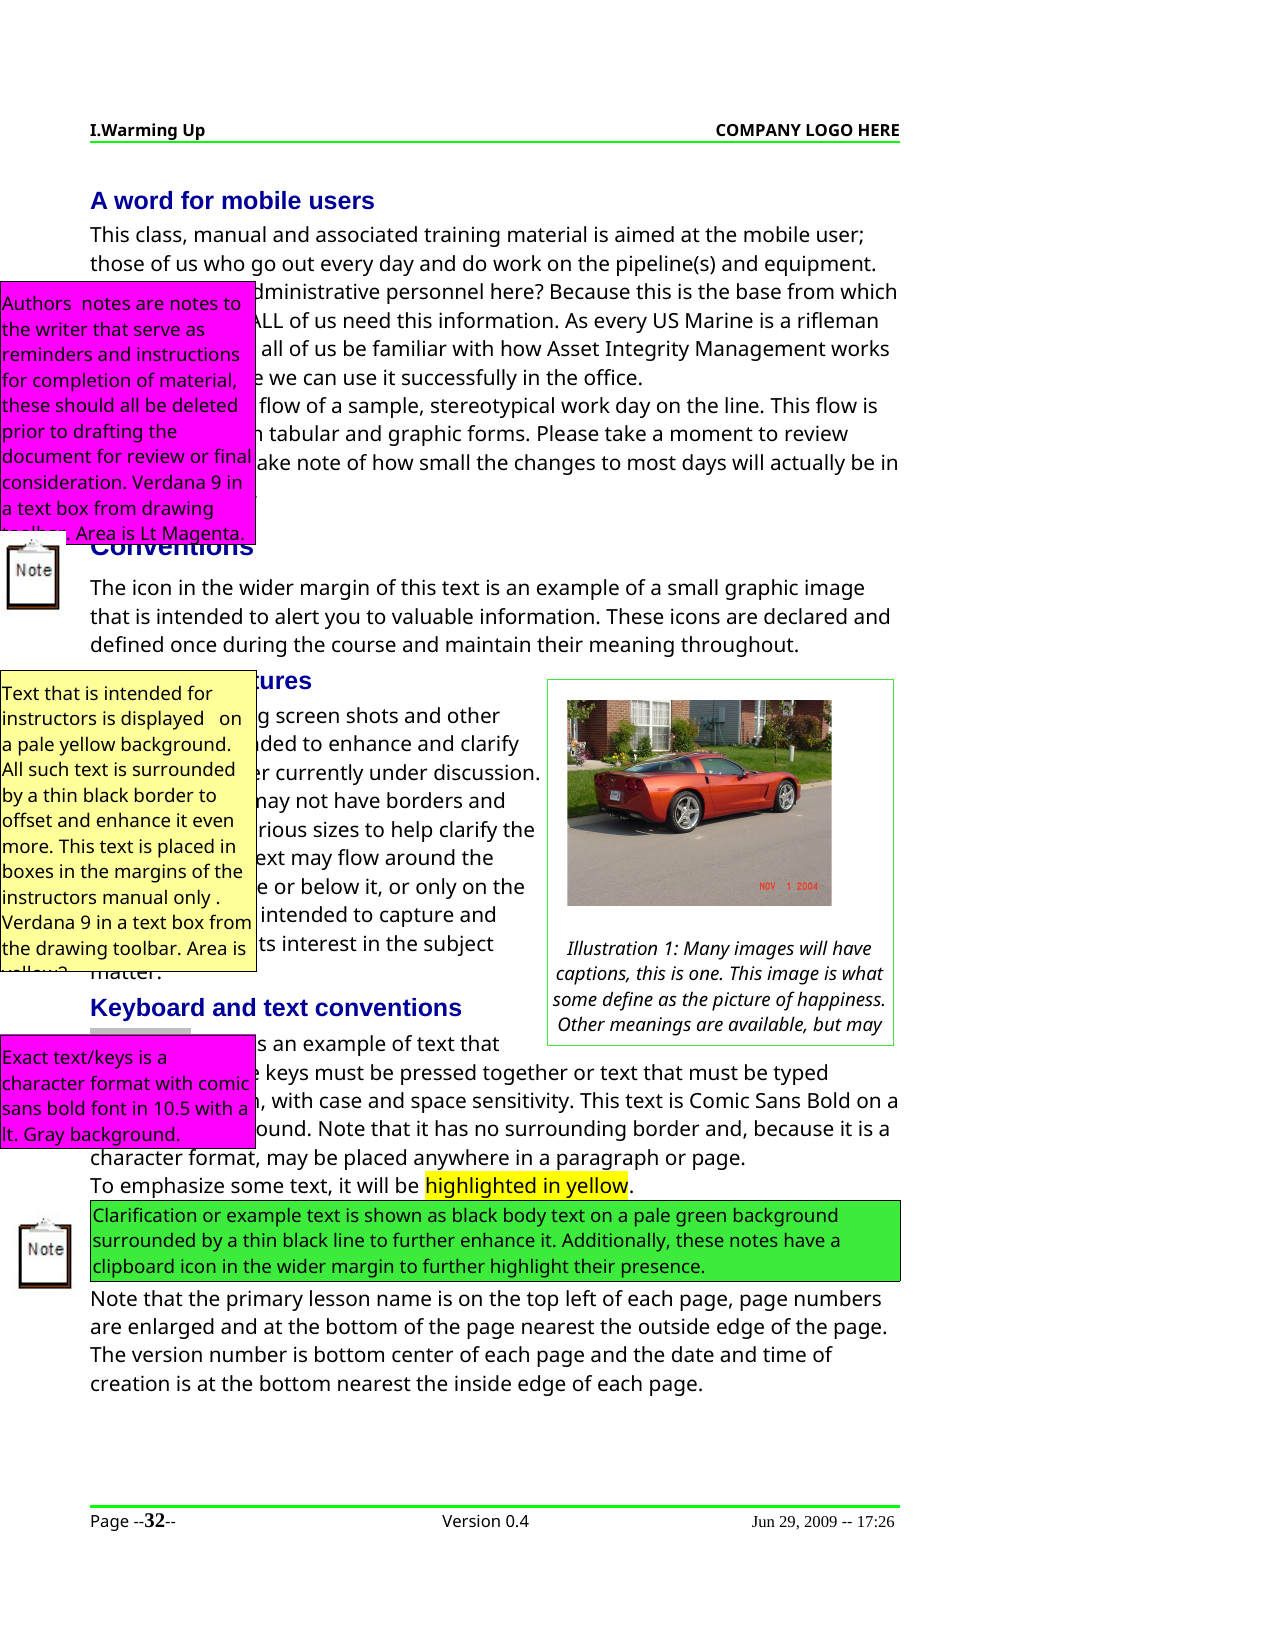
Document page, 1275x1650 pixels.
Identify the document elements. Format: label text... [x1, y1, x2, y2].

text The icon in the wider margin of this text is an example of a small graphic image that is intended to alert you to valuable information. These icons are declared and defined once during the course and maintain their meaning throughout. [90, 573, 900, 659]
text Pictures, including screen shots and other images, are intended to enhance and clarify the subject matter currently under discussion. Pictures may or may not have borders and may appear in various sizes to help clarify the subject matter. Text may flow around the image, only above or below it, or only on the sides of it. This is intended to capture and retain the students interest in the subject matter. [90, 701, 547, 986]
text Authors notes are notes to the writer that serve as reminders and instructions for completion of material, these should all be deleted prior to drafting the document for review or final consideration. Verdana 9 in a text box from drawing toolbar. Area is Lt Magenta. [2, 291, 254, 543]
picture [13, 1212, 76, 1295]
list Text that is intended for instructors is displayed on a pale yellow background. All such text is surrounded by a thin black border to offset and enhance it even more. This text is placed in boxes in the margins of the instructors manual only . Verdana 9 in a text box from the drawing toolbar. Area is yellow2. [2, 680, 256, 970]
subtitle About the Pictures [90, 666, 900, 695]
text Alt + Tab – This is an example of text that means that these keys must be pressed together or text that must be typed exactly as written, with case and space sensitivity. This text is Comic Sans Bold on a light gray background. Note that it has no surrounding border and, because it is a character format, may be placed anywhere in a paragraph or page. [90, 1028, 900, 1171]
text So why are the administrative personnel here? Because this is the base from which we all work and ALL of us need this information. As every US Marine is a rifleman first, so too must all of us be familiar with how Asset Integrity Management works in the field before we can use it successfully in the office. [90, 277, 900, 391]
text Clarification or example text is shown as black body text on a pale green background surrounded by a thin black line to further enhance it. Additionally, these notes have a clipboard icon in the wider margin to further highlight their presence. [91, 1201, 900, 1281]
text This class, manual and associated training material is aimed at the mobile user; those of us who go out every day and do work on the pipeline(s) and equipment. [90, 220, 900, 277]
text Note that the primary lesson name is on the top left of each page, page numbers are enlarged and at the bottom of the page nearest the outside edge of the page. The version number is bottom center of each page and the date and time of creation is at the bottom nearest the inside edge of each page. [90, 1284, 900, 1397]
text On page XXX is a flow of a sample, stereotypical work day on the line. This flow is illustrated in both tabular and graphic forms. Please take a moment to review these flows and take note of how small the changes to most days will actually be in Release 1 of AIM. [256, 391, 900, 505]
text To emphasize some text, it will be highlighted in yellow. [90, 1171, 900, 1200]
subtitle Keyboard and text conventions [90, 993, 547, 1022]
text Illustration 1: Many images will have captions, this is one. This image is what some define as the picture of happiness. Other meanings are available, but may be faulty. [551, 935, 890, 1042]
picture [567, 700, 832, 906]
picture [1, 532, 64, 616]
subtitle Conventions [90, 530, 900, 561]
subtitle A word for mobile users [90, 186, 900, 214]
text Exact text/keys is a character format with comic sans bold font in 10.5 with a lt. Gray background. [2, 1044, 254, 1147]
